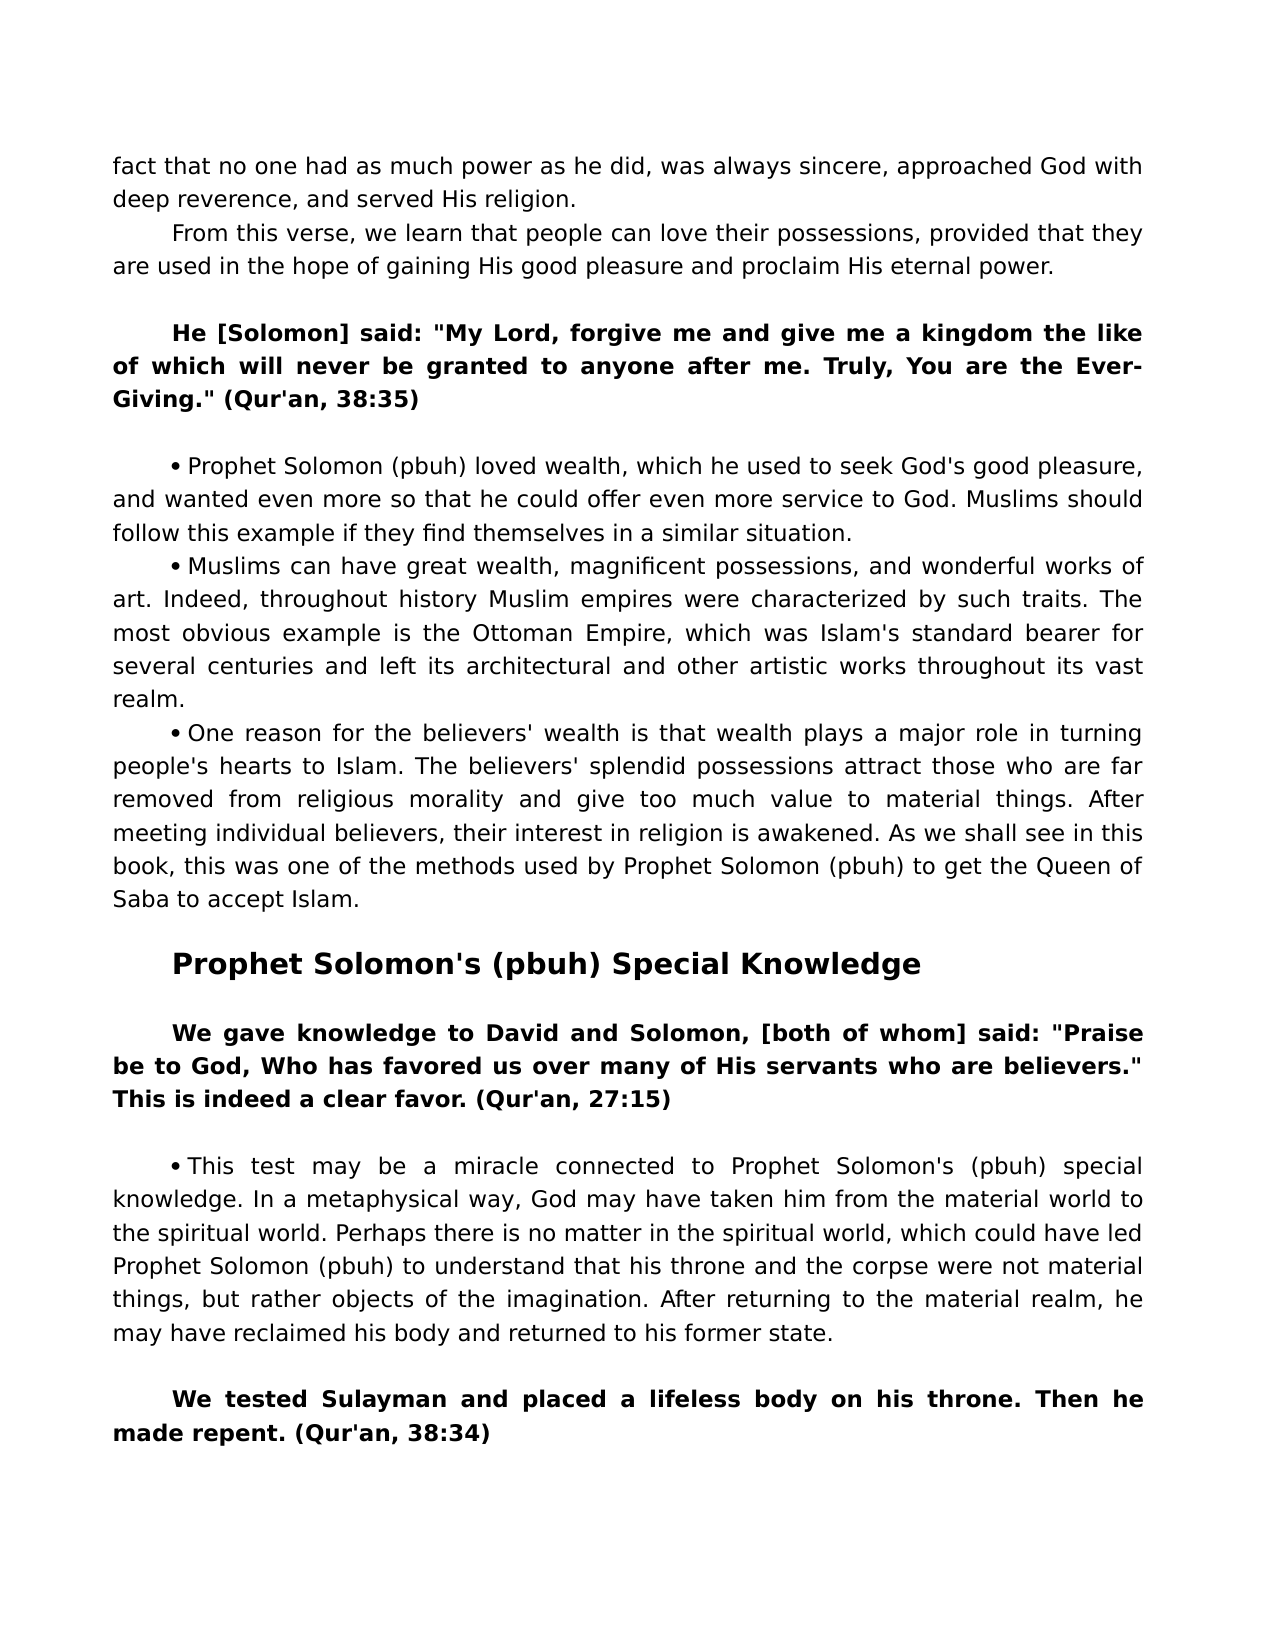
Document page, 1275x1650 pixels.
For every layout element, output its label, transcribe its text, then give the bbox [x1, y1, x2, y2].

text From this verse, we learn that people can love their possessions, provided that they are used in the hope of gaining His good pleasure and proclaim His eternal power. [112, 214, 1145, 281]
text We gave knowledge to David and Solomon, [both of whom] said: "Praise be to God, Who has favored us over many of His servants who are believers." This is indeed a clear favor. (Qur'an, 27:15) [112, 1014, 1145, 1114]
list Prophet Solomon (pbuh) loved wealth, which he used to seek God's good pleasure, and wanted even more so that he could offer even more service to God. Muslims should follow this example if they find themselves in a similar situation. [112, 448, 1145, 548]
list Muslims can have great wealth, magnificent possessions, and wonderful works of art. Indeed, throughout history Muslim empires were characterized by such traits. The most obvious example is the Ottoman Empire, which was Islam's standard bearer for several centuries and left its architectural and other artistic works throughout its vast realm. [112, 548, 1145, 714]
text He [Solomon] said: "My Lord, forgive me and give me a kingdom the like of which will never be granted to anyone after me. Truly, You are the Ever-Giving." (Qur'an, 38:35) [112, 314, 1145, 414]
text Prophet Solomon's (pbuh) Special Knowledge [112, 948, 1145, 981]
list One reason for the believers' wealth is that wealth plays a major role in turning people's hearts to Islam. The believers' splendid possessions attract those who are far removed from religious morality and give too much value to material things. After meeting individual believers, their interest in religion is awakened. As we shall see in this book, this was one of the methods used by Prophet Solomon (pbuh) to get the Queen of Saba to accept Islam. [112, 714, 1145, 914]
text We tested Sulayman and placed a lifeless body on his throne. Then he made repent. (Qur'an, 38:34) [112, 1381, 1145, 1448]
list This test may be a miracle connected to Prophet Solomon's (pbuh) special knowledge. In a metaphysical way, God may have taken him from the material world to the spiritual world. Perhaps there is no matter in the spiritual world, which could have led Prophet Solomon (pbuh) to understand that his throne and the corpse were not material things, but rather objects of the imagination. After returning to the material realm, he may have reclaimed his body and returned to his former state. [112, 1148, 1145, 1348]
text fact that no one had as much power as he did, was always sincere, approached God with deep reverence, and served His religion. [112, 148, 1145, 214]
